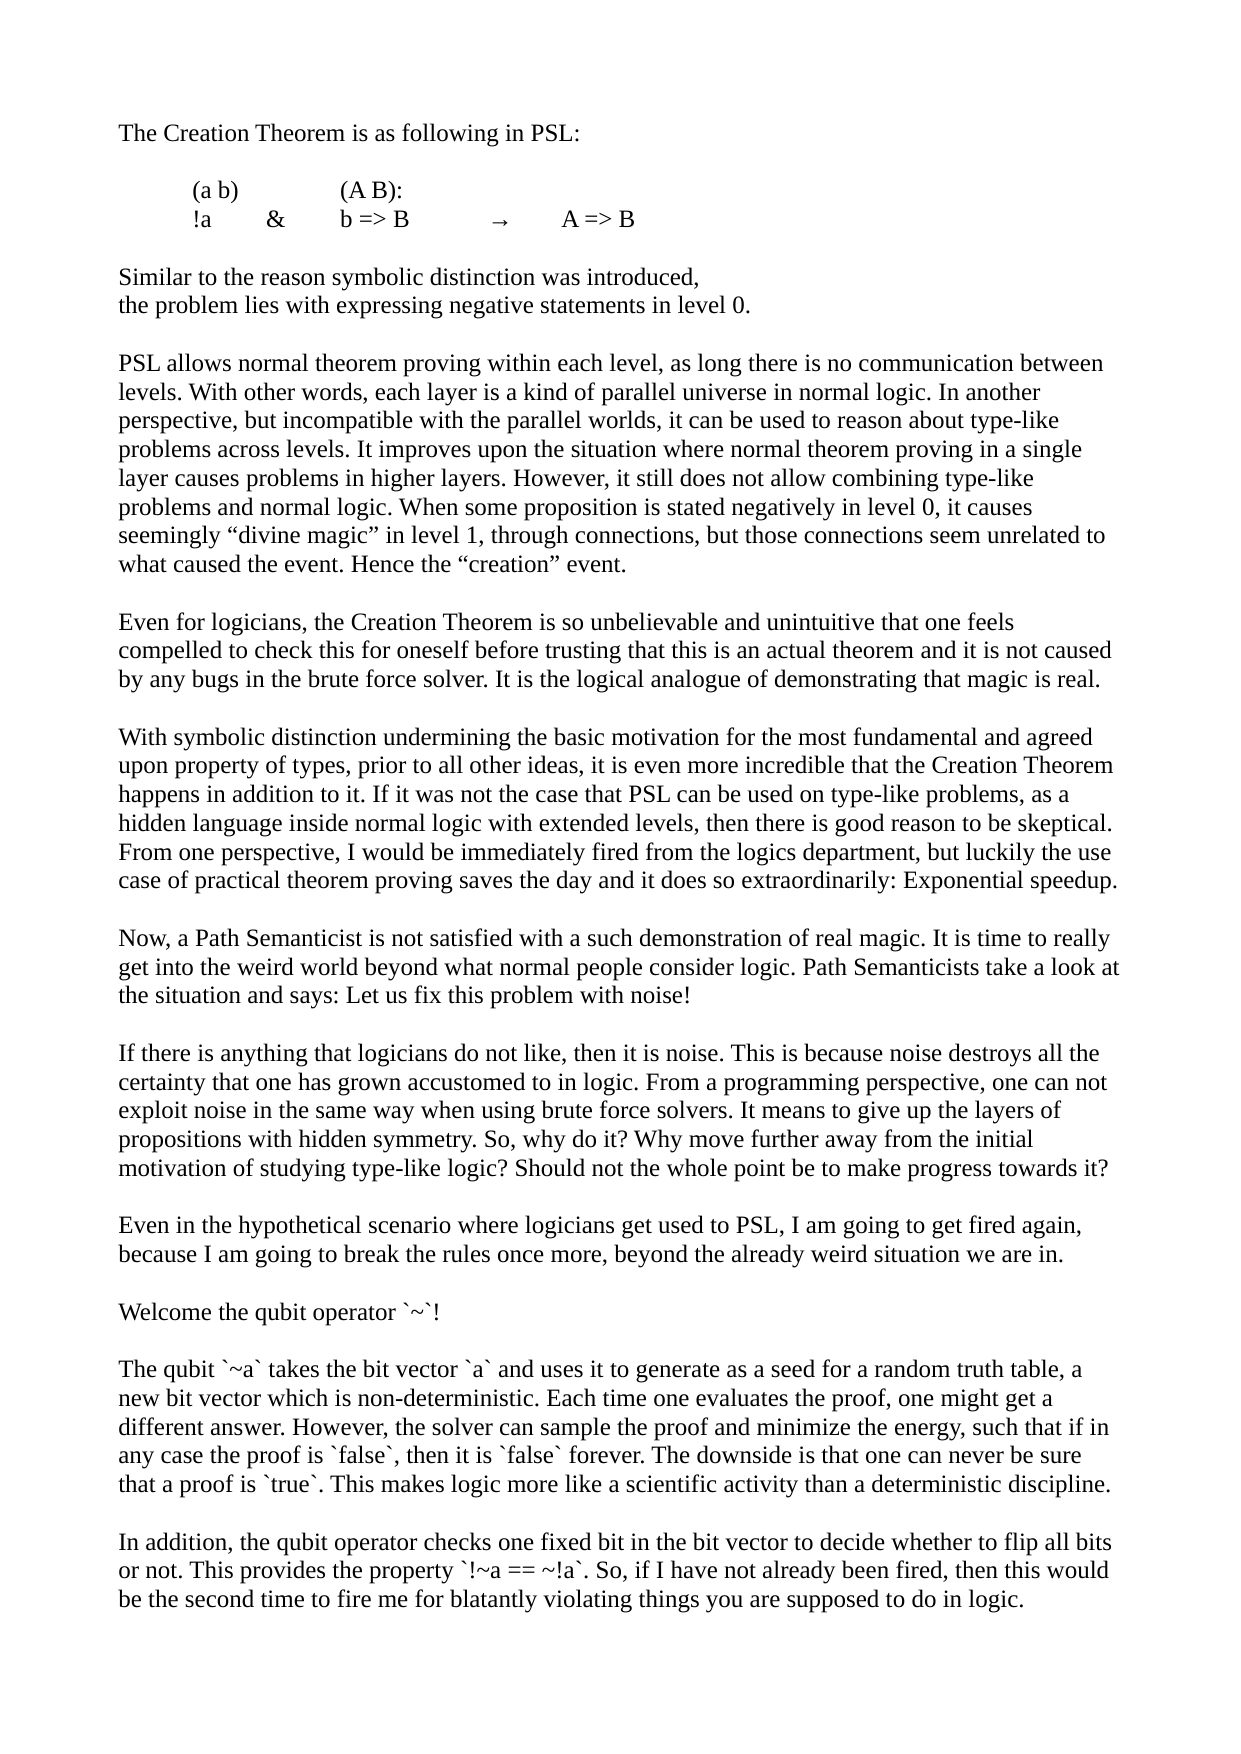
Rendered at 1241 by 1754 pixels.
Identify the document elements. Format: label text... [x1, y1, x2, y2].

text Even for logicians, the Creation Theorem is so unbelievable and unintuitive that one feels compelled to check this for oneself before trusting that this is an actual theorem and it is not caused by any bugs in the brute force solver. It is the logical analogue of demonstrating that magic is real. [118, 607, 1122, 693]
text The qubit `~a` takes the bit vector `a` and uses it to generate as a seed for a random truth table, a new bit vector which is non-deterministic. Each time one evaluates the proof, one might get a different answer. However, the solver can sample the proof and minimize the energy, such that if in any case the proof is `false`, then it is `false` forever. The downside is that one can never be sure that a proof is `true`. This makes logic more like a scientific activity than a deterministic discipline. [118, 1354, 1122, 1498]
text (a b) (A B): [118, 176, 1122, 204]
text !a & b => B → A => B [118, 204, 1122, 233]
text Welcome the qubit operator `~`! [118, 1297, 1122, 1326]
text the problem lies with expressing negative statements in level 0. [118, 291, 1122, 319]
text In addition, the qubit operator checks one fixed bit in the bit vector to decide whether to flip all bits or not. This provides the property `!~a == ~!a`. So, if I have not already been fired, then this would be the second time to fire me for blatantly violating things you are supposed to do in logic. [118, 1527, 1122, 1613]
text If there is anything that logicians do not like, then it is noise. This is because noise destroys all the certainty that one has grown accustomed to in logic. From a programming perspective, one can not exploit noise in the same way when using brute force solvers. It means to give up the layers of propositions with hidden symmetry. So, why do it? Why move further away from the initial motivation of studying type-like logic? Should not the whole point be to make progress towards it? [118, 1038, 1122, 1182]
text Now, a Path Semanticist is not satisfied with a such demonstration of real magic. It is time to really get into the weird world beyond what normal people consider logic. Path Semanticists take a look at the situation and says: Let us fix this problem with noise! [118, 923, 1122, 1009]
text With symbolic distinction undermining the basic motivation for the most fundamental and agreed upon property of types, prior to all other ideas, it is even more incredible that the Creation Theorem happens in addition to it. If it was not the case that PSL can be used on type-like problems, as a hidden language inside normal logic with extended levels, then there is good reason to be skeptical. From one perspective, I would be immediately fired from the logics department, but luckily the use case of practical theorem proving saves the day and it does so extraordinarily: Exponential speedup. [118, 722, 1122, 894]
text The Creation Theorem is as following in PSL: [118, 118, 1122, 147]
text PSL allows normal theorem proving within each level, as long there is no communication between levels. With other words, each layer is a kind of parallel universe in normal logic. In another perspective, but incompatible with the parallel worlds, it can be used to reason about type-like problems across levels. It improves upon the situation where normal theorem proving in a single layer causes problems in higher layers. However, it still does not allow combining type-like problems and normal logic. When some proposition is stated negatively in level 0, it causes seemingly “divine magic” in level 1, through connections, but those connections seem unrelated to what caused the event. Hence the “creation” event. [118, 348, 1122, 578]
text Even in the hypothetical scenario where logicians get used to PSL, I am going to get fired again, because I am going to break the rules once more, beyond the already weird situation we are in. [118, 1211, 1122, 1268]
text Similar to the reason symbolic distinction was introduced, [118, 262, 1122, 291]
